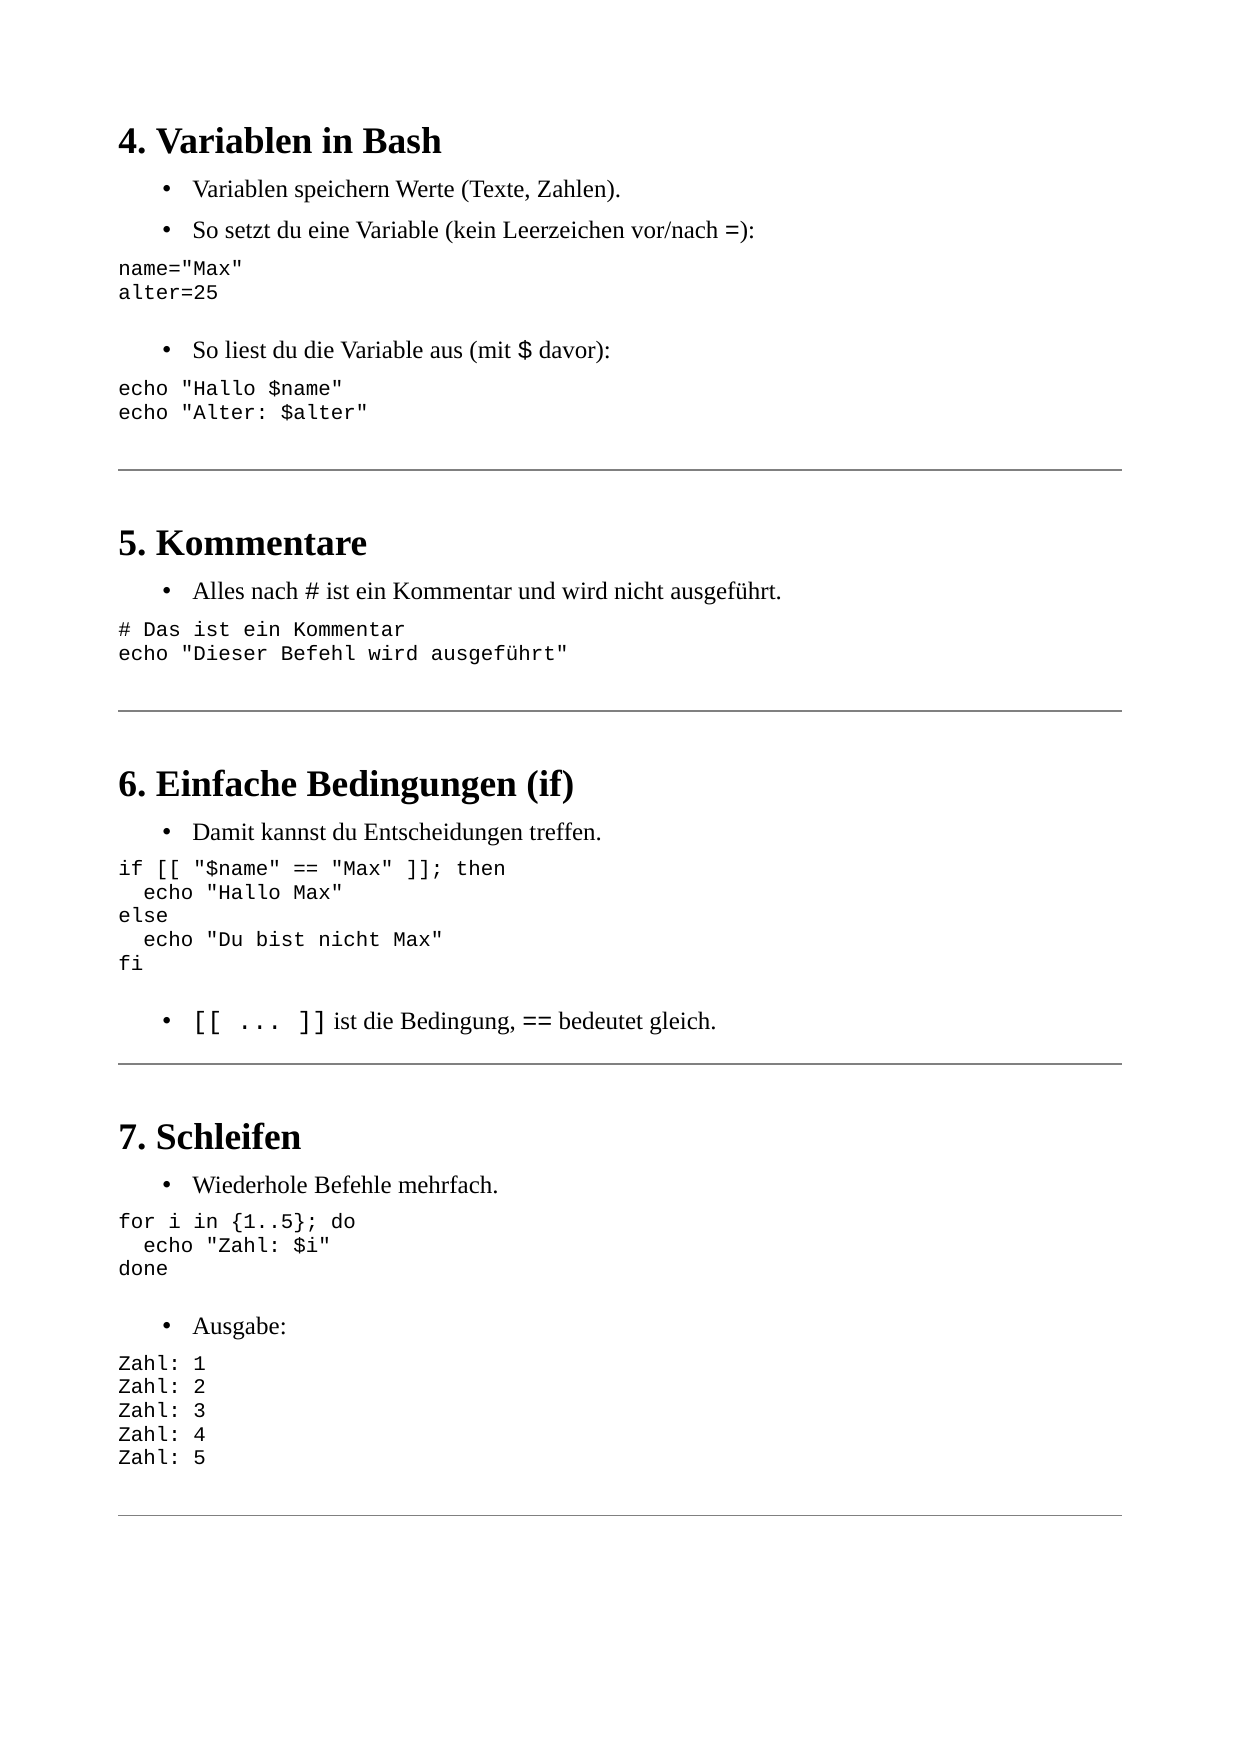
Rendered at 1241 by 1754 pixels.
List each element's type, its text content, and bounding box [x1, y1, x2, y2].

list So liest du die Variable aus (mit $ davor): [162, 335, 1122, 366]
list [[ ... ]] ist die Bedingung, == bedeutet gleich. [162, 1006, 1122, 1037]
text name="Max" [118, 258, 1122, 282]
text fi [118, 953, 1122, 976]
text if [[ "$name" == "Max" ]]; then [118, 858, 1122, 882]
subtitle 5. Kommentare [118, 520, 1122, 563]
subtitle 6. Einfache Bedingungen (if) [118, 761, 1122, 804]
text Zahl: 2 [118, 1376, 1122, 1400]
text echo "Du bist nicht Max" [118, 929, 1122, 953]
text for i in {1..5}; do [118, 1211, 1122, 1235]
text else [118, 905, 1122, 929]
text echo "Dieser Befehl wird ausgeführt" [118, 643, 1122, 667]
text echo "Hallo Max" [118, 882, 1122, 905]
list So setzt du eine Variable (kein Leerzeichen vor/nach =): [162, 215, 1122, 246]
text Zahl: 1 [118, 1353, 1122, 1376]
list Wiederhole Befehle mehrfach. [162, 1170, 1122, 1198]
text Zahl: 4 [118, 1424, 1122, 1447]
text echo "Hallo $name" [118, 378, 1122, 402]
text Zahl: 5 [118, 1447, 1122, 1471]
list Ausgabe: [162, 1311, 1122, 1340]
text alter=25 [118, 282, 1122, 306]
text echo "Alter: $alter" [118, 402, 1122, 426]
text # Das ist ein Kommentar [118, 619, 1122, 643]
text Zahl: 3 [118, 1400, 1122, 1424]
list Variablen speichern Werte (Texte, Zahlen). [162, 174, 1122, 202]
subtitle 4. Variablen in Bash [118, 118, 1122, 161]
text echo "Zahl: $i" [118, 1235, 1122, 1258]
list Damit kannst du Entscheidungen treffen. [162, 817, 1122, 846]
list Alles nach # ist ein Kommentar und wird nicht ausgeführt. [162, 576, 1122, 607]
subtitle 7. Schleifen [118, 1114, 1122, 1157]
text done [118, 1258, 1122, 1282]
